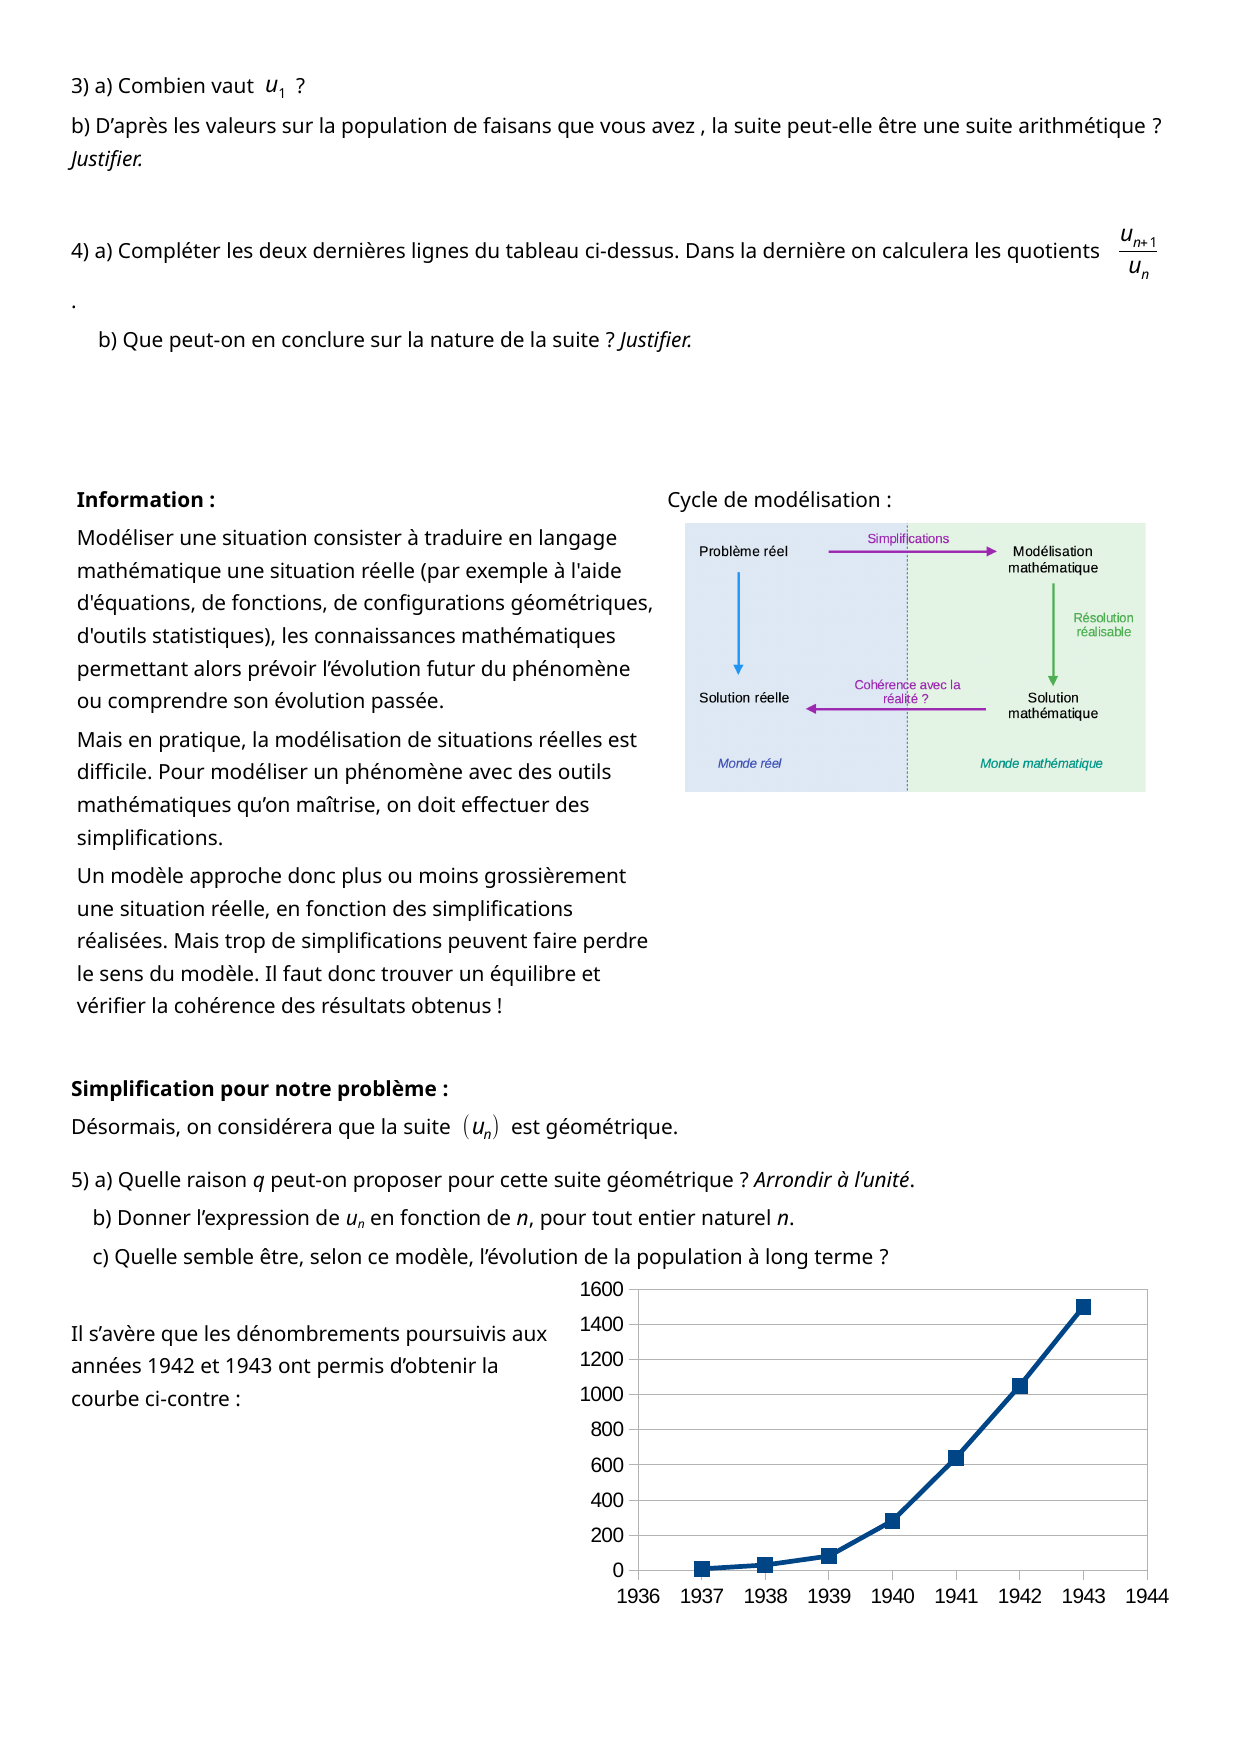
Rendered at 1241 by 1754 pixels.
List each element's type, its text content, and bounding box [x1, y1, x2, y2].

text b) Donner l’expression de un en fonction de n, pour tout entier naturel n. [71, 1203, 1169, 1232]
table_header Information : Modéliser une situation consister à traduire en langage mathématique une situation réelle (par exemple à l'aide d'équations, de fonctions, de configurations géométriques, d'outils statistiques), les connaissances mathématiques permettant alors prévoir l’évolution futur du phénomène ou comprendre son évolution passée. Mais en pratique, la modélisation de situations réelles est difficile. Pour modéliser un phénomène avec des outils mathématiques qu’on maîtrise, on doit effectuer des simplifications. Un modèle approche donc plus ou moins grossièrement une situation réelle, en fonction des simplifications réalisées. Mais trop de simplifications peuvent faire perdre le sens du modèle. Il faut donc trouver un équilibre et vérifier la cohérence des résultats obtenus ! [71, 479, 661, 1035]
text c) Quelle semble être, selon ce modèle, l’évolution de la population à long terme ? [71, 1242, 1169, 1270]
text Il s’avère que les dénombrements poursuivis aux années 1942 et 1943 ont permis d’obtenir la courbe ci-contre : [71, 1319, 567, 1413]
text 3) a) Combien vaut ? [71, 71, 1169, 101]
text b) D’après les valeurs sur la population de faisans que vous avez , la suite peut-elle être une suite arithmétique ? Justifier. [71, 112, 1169, 173]
text 4) a) Compléter les deux dernières lignes du tableau ci-dessus. Dans la dernière on calculera les quotients . [71, 221, 1169, 315]
text Désormais, on considérera que la suite est géométrique. [71, 1112, 1169, 1143]
picture [685, 523, 1146, 792]
text 5) a) Quelle raison q peut-on proposer pour cette suite géométrique ? Arrondir à l’unité. [71, 1165, 1169, 1193]
table_header Cycle de modélisation : [661, 479, 1169, 1035]
text b) Que peut-on en conclure sur la nature de la suite ? Justifier. [71, 325, 1169, 353]
text Simplification pour notre problème : [71, 1074, 1169, 1102]
